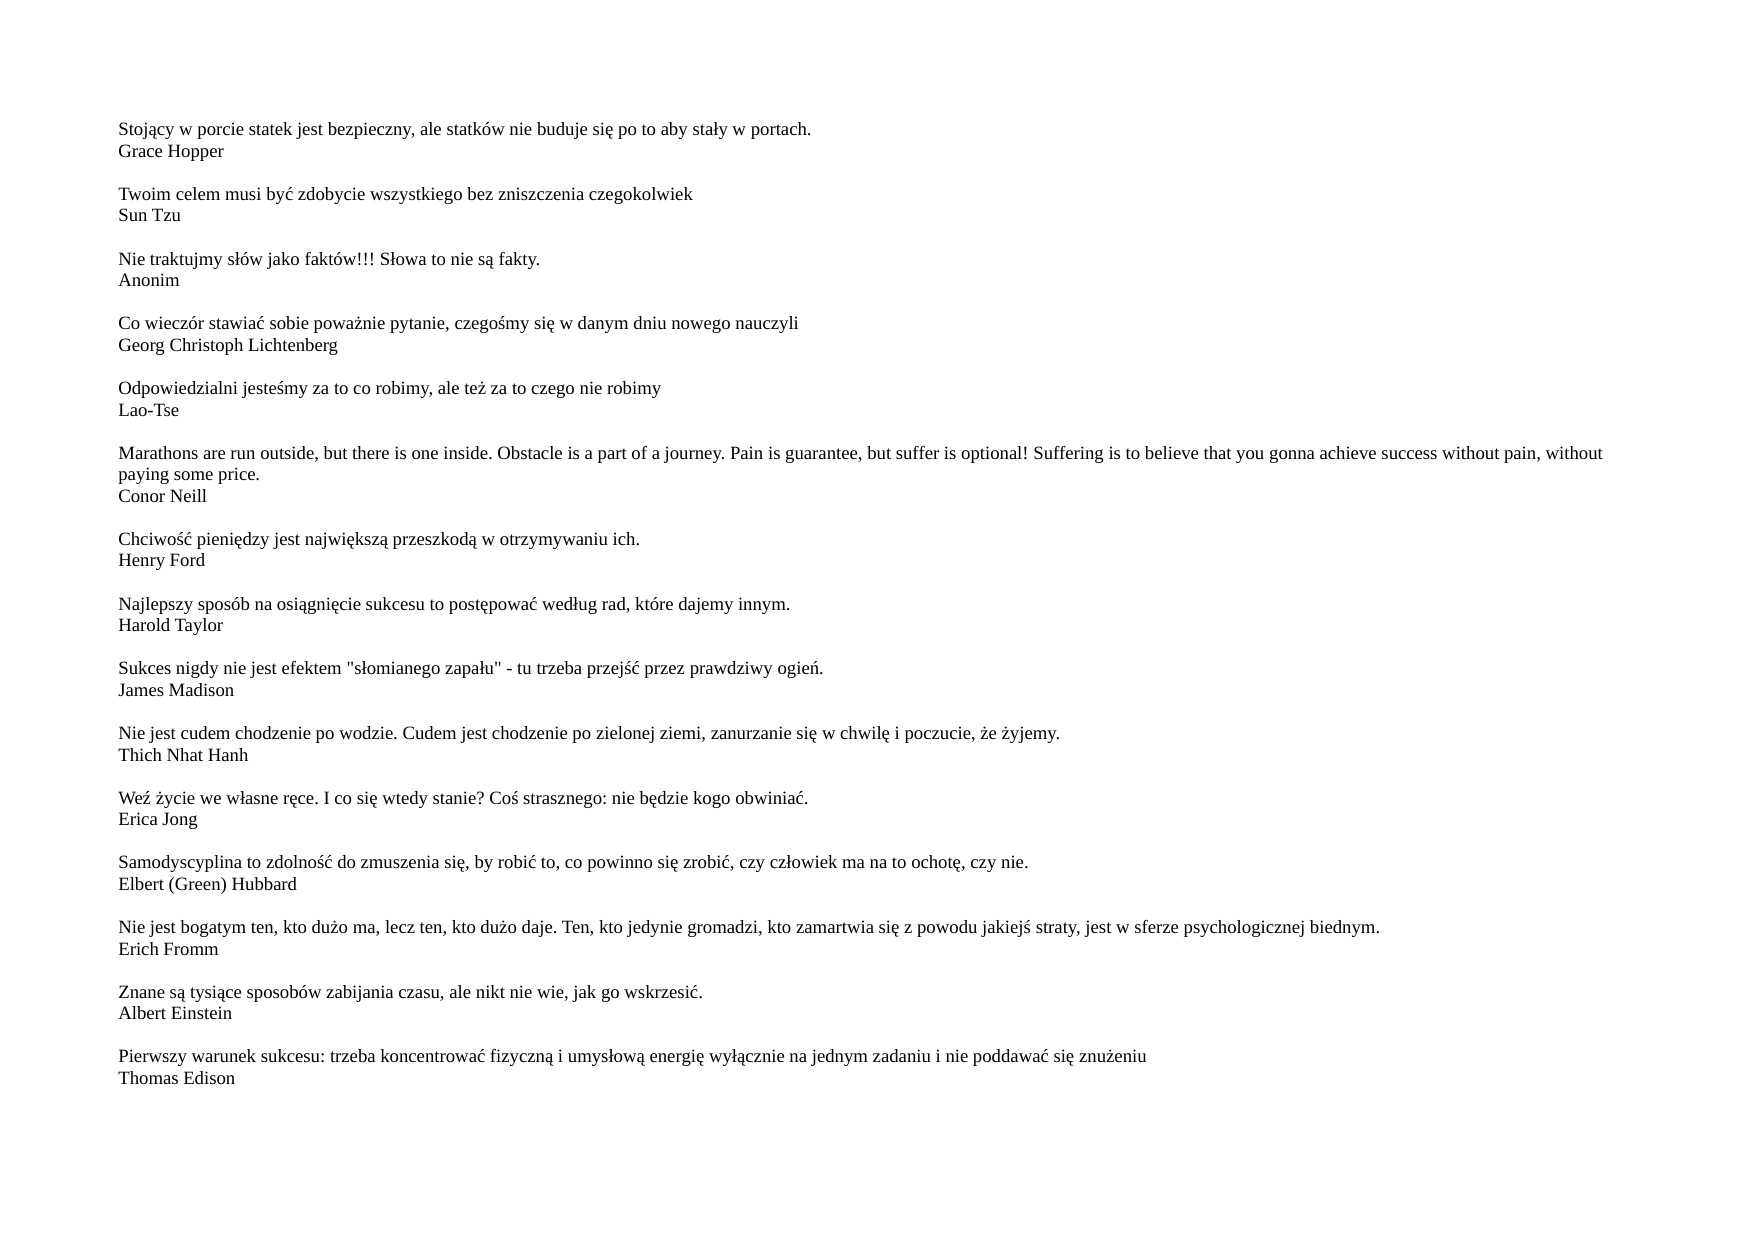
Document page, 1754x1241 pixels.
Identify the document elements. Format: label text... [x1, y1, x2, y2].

text Znane są tysiące sposobów zabijania czasu, ale nikt nie wie, jak go wskrzesić. [118, 981, 1636, 1002]
text Weź życie we własne ręce. I co się wtedy stanie? Coś strasznego: nie będzie kogo obwiniać. [118, 787, 1636, 808]
text Albert Einstein [118, 1002, 1636, 1024]
text Nie traktujmy słów jako faktów!!! Słowa to nie są fakty. [118, 247, 1636, 269]
text Henry Ford [118, 549, 1636, 571]
text Conor Neill [118, 485, 1636, 506]
text Stojący w porcie statek jest bezpieczny, ale statków nie buduje się po to aby stały w portach. [118, 118, 1636, 140]
text James Madison [118, 679, 1636, 700]
text Najlepszy sposób na osiągnięcie sukcesu to postępować według rad, które dajemy innym. [118, 592, 1636, 614]
text Anonim [118, 269, 1636, 291]
text Thomas Edison [118, 1067, 1636, 1088]
text Grace Hopper [118, 140, 1636, 161]
text Samodyscyplina to zdolność do zmuszenia się, by robić to, co powinno się zrobić, czy człowiek ma na to ochotę, czy nie. [118, 851, 1636, 873]
text Pierwszy warunek sukcesu: trzeba koncentrować fizyczną i umysłową energię wyłącznie na jednym zadaniu i nie poddawać się znużeniu [118, 1045, 1636, 1067]
text Marathons are run outside, but there is one inside. Obstacle is a part of a journey. Pain is guarantee, but suffer is optional! Suffering is to believe that you gonna achieve success without pain, without paying some price. [118, 442, 1636, 485]
text Nie jest cudem chodzenie po wodzie. Cudem jest chodzenie po zielonej ziemi, zanurzanie się w chwilę i poczucie, że żyjemy. [118, 722, 1636, 743]
text Thich Nhat Hanh [118, 743, 1636, 765]
text Co wieczór stawiać sobie poważnie pytanie, czegośmy się w danym dniu nowego nauczyli [118, 312, 1636, 334]
text Erich Fromm [118, 937, 1636, 959]
text Georg Christoph Lichtenberg [118, 334, 1636, 355]
text Harold Taylor [118, 614, 1636, 636]
text Chciwość pieniędzy jest największą przeszkodą w otrzymywaniu ich. [118, 528, 1636, 549]
text Erica Jong [118, 808, 1636, 830]
text Elbert (Green) Hubbard [118, 873, 1636, 894]
text Lao-Tse [118, 398, 1636, 420]
text Sun Tzu [118, 204, 1636, 226]
text Odpowiedzialni jesteśmy za to co robimy, ale też za to czego nie robimy [118, 377, 1636, 398]
text Twoim celem musi być zdobycie wszystkiego bez zniszczenia czegokolwiek [118, 183, 1636, 204]
text Nie jest bogatym ten, kto dużo ma, lecz ten, kto dużo daje. Ten, kto jedynie gromadzi, kto zamartwia się z powodu jakiejś straty, jest w sferze psychologicznej biednym. [118, 916, 1636, 937]
text Sukces nigdy nie jest efektem "słomianego zapału" - tu trzeba przejść przez prawdziwy ogień. [118, 657, 1636, 679]
